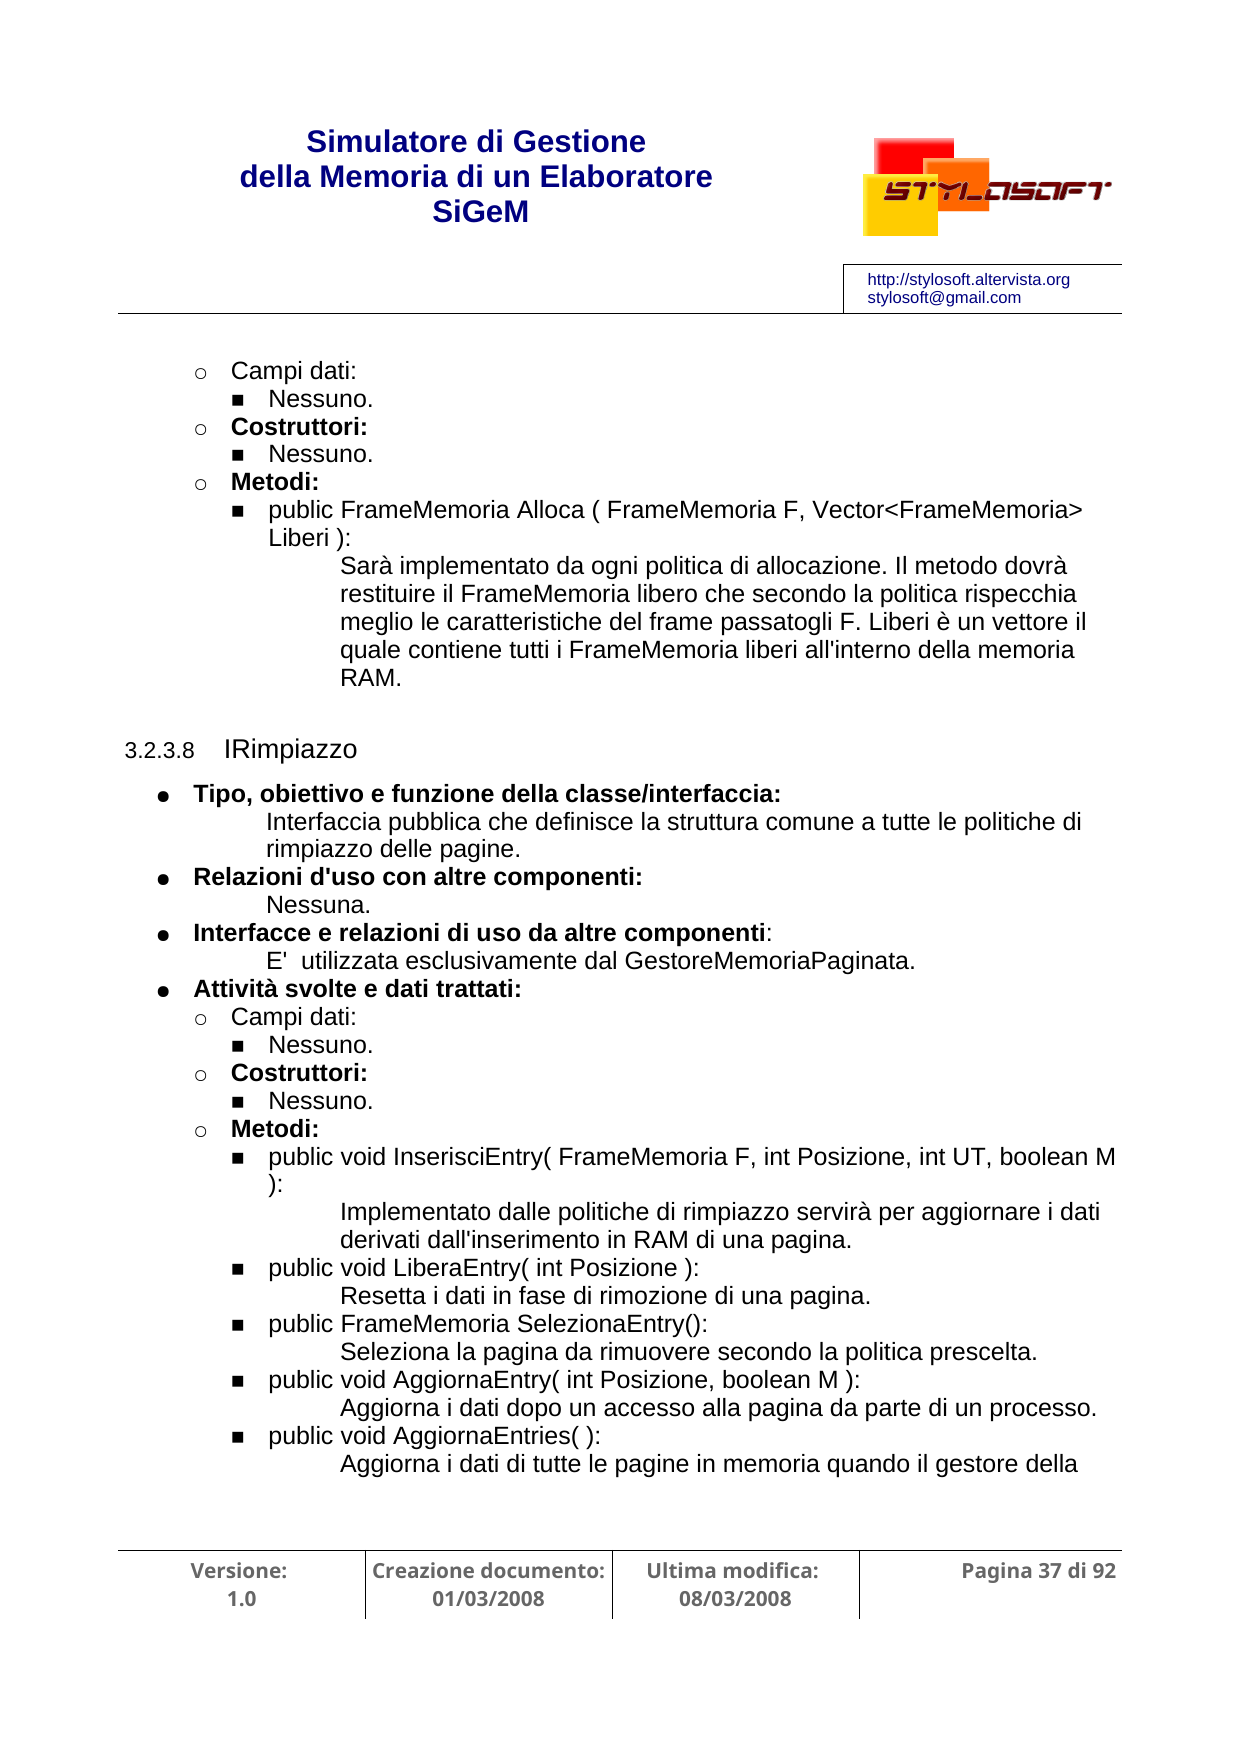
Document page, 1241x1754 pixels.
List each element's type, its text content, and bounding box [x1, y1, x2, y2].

list public void LiberaEntry( int Posizione ): Resetta i dati in fase di rimozione di una pagina. [231, 1254, 1122, 1310]
list Costruttori: [193, 412, 1122, 440]
picture [848, 123, 1117, 247]
list Campi dati: [193, 357, 1122, 384]
list Costruttori: [193, 1058, 1122, 1086]
list public void AggiornaEntries( ): Aggiorna i dati di tutte le pagine in memoria quando il gestore della [231, 1421, 1122, 1477]
list Interfacce e relazioni di uso da altre componenti: E' utilizzata esclusivamente dal GestoreMemoriaPaginata. [156, 919, 1122, 975]
list public FrameMemoria Alloca ( FrameMemoria F, Vector<FrameMemoria> Liberi ): Sarà implementato da ogni politica di allocazione. Il metodo dovrà restituire il FrameMemoria libero che secondo la politica rispecchia meglio le caratteristiche del frame passatogli F. Liberi è un vettore il quale contiene tutti i FrameMemoria liberi all'interno della memoria RAM. [231, 496, 1122, 692]
list Nessuno. [231, 1086, 1122, 1114]
list Nessuno. [231, 384, 1122, 412]
list public void AggiornaEntry( int Posizione, boolean M ): Aggiorna i dati dopo un accesso alla pagina da parte di un processo. [231, 1366, 1122, 1421]
list Attività svolte e dati trattati: [156, 975, 1122, 1003]
list public void InserisciEntry( FrameMemoria F, int Posizione, int UT, boolean M ): Implementato dalle politiche di rimpiazzo servirà per aggiornare i dati derivati dall'inserimento in RAM di una pagina. [231, 1142, 1122, 1254]
list Metodi: [193, 1114, 1122, 1142]
list Nessuno. [231, 1031, 1122, 1058]
list public FrameMemoria SelezionaEntry(): Seleziona la pagina da rimuovere secondo la politica prescelta. [231, 1310, 1122, 1366]
list Campi dati: [193, 1003, 1122, 1031]
subtitle IRimpiazzo [118, 734, 1122, 764]
list Relazioni d'uso con altre componenti: Nessuna. [156, 863, 1122, 919]
list Tipo, obiettivo e funzione della classe/interfaccia: Interfaccia pubblica che definisce la struttura comune a tutte le politiche di rimpiazzo delle pagine. [156, 779, 1122, 863]
list Nessuno. [231, 440, 1122, 468]
list Metodi: [193, 468, 1122, 496]
